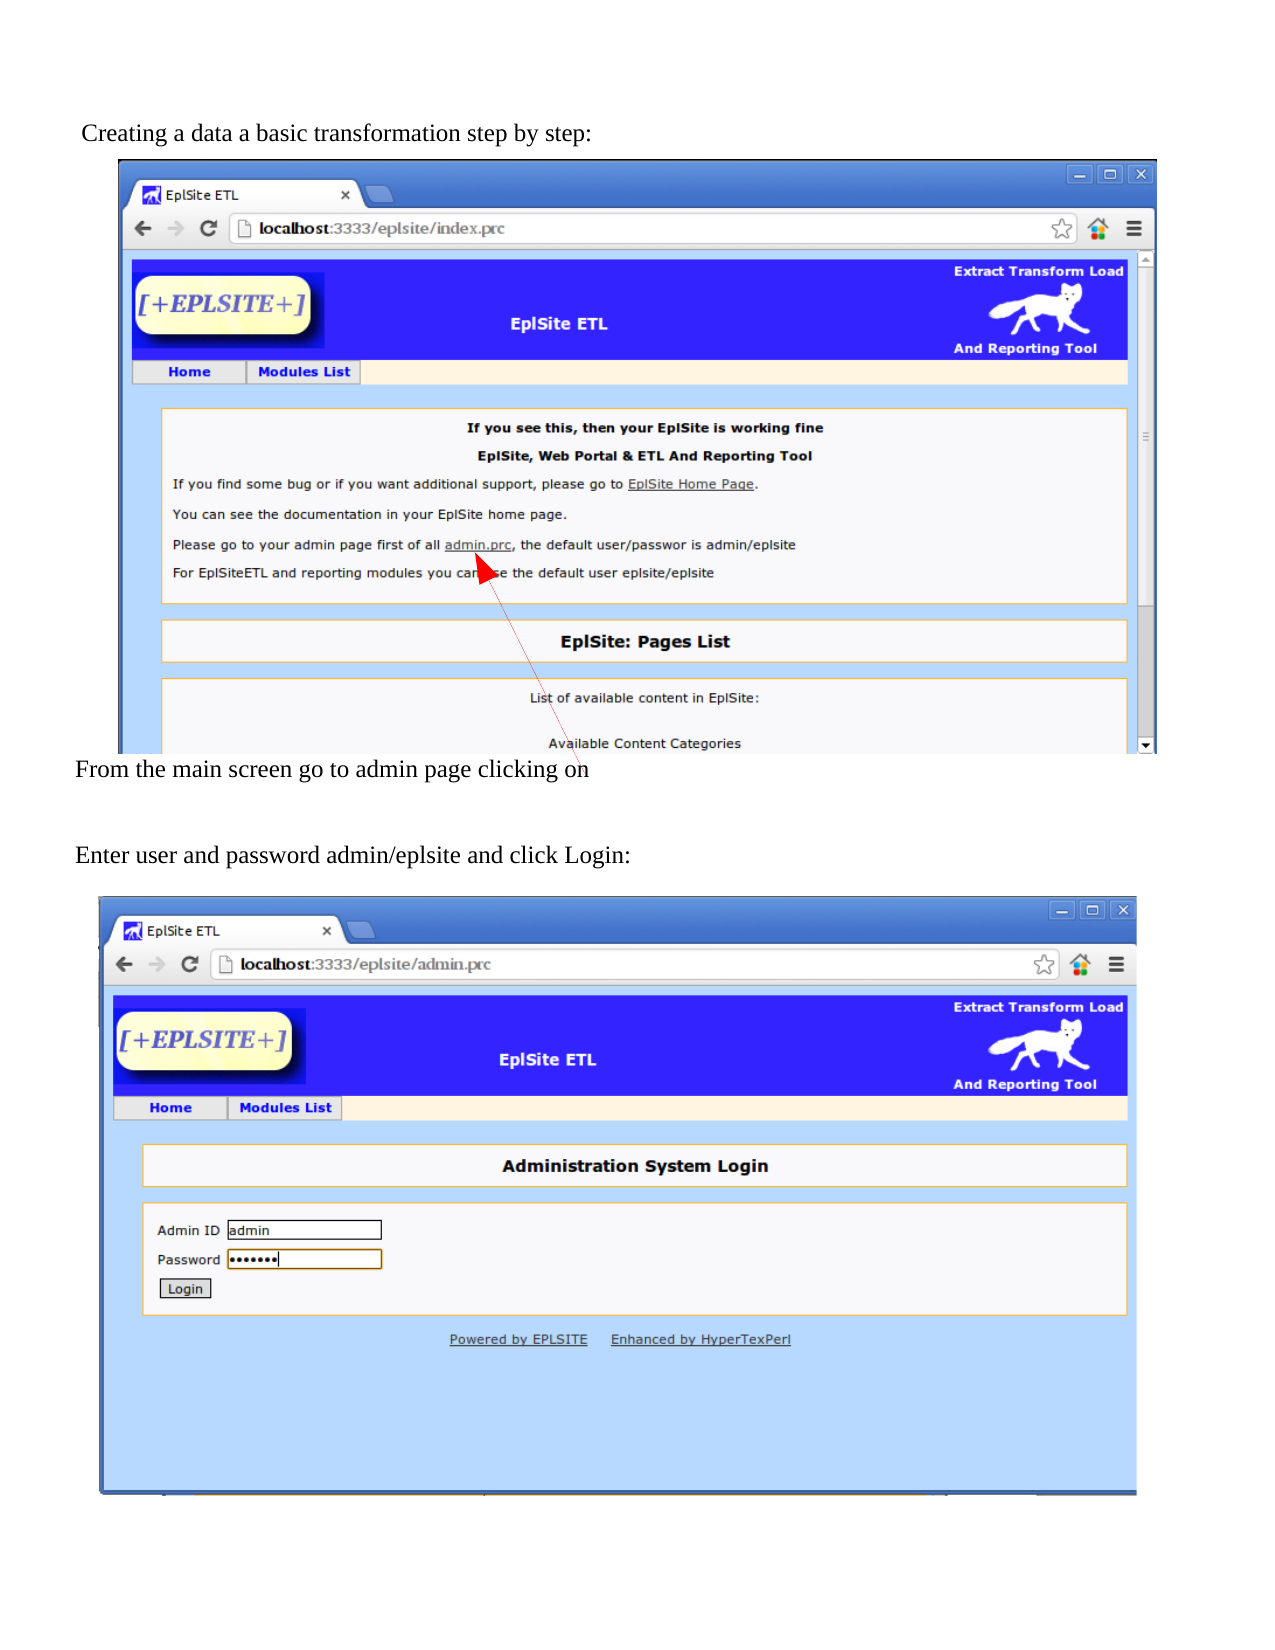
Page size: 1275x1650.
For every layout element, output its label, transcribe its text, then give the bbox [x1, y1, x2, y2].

picture [118, 159, 1157, 754]
picture [98, 896, 1137, 1496]
text Creating a data a basic transformation step by step: [75, 118, 1200, 147]
text From the main screen go to admin page clicking on [75, 147, 1200, 783]
text Enter user and password admin/eplsite and click Login: [75, 840, 1200, 869]
